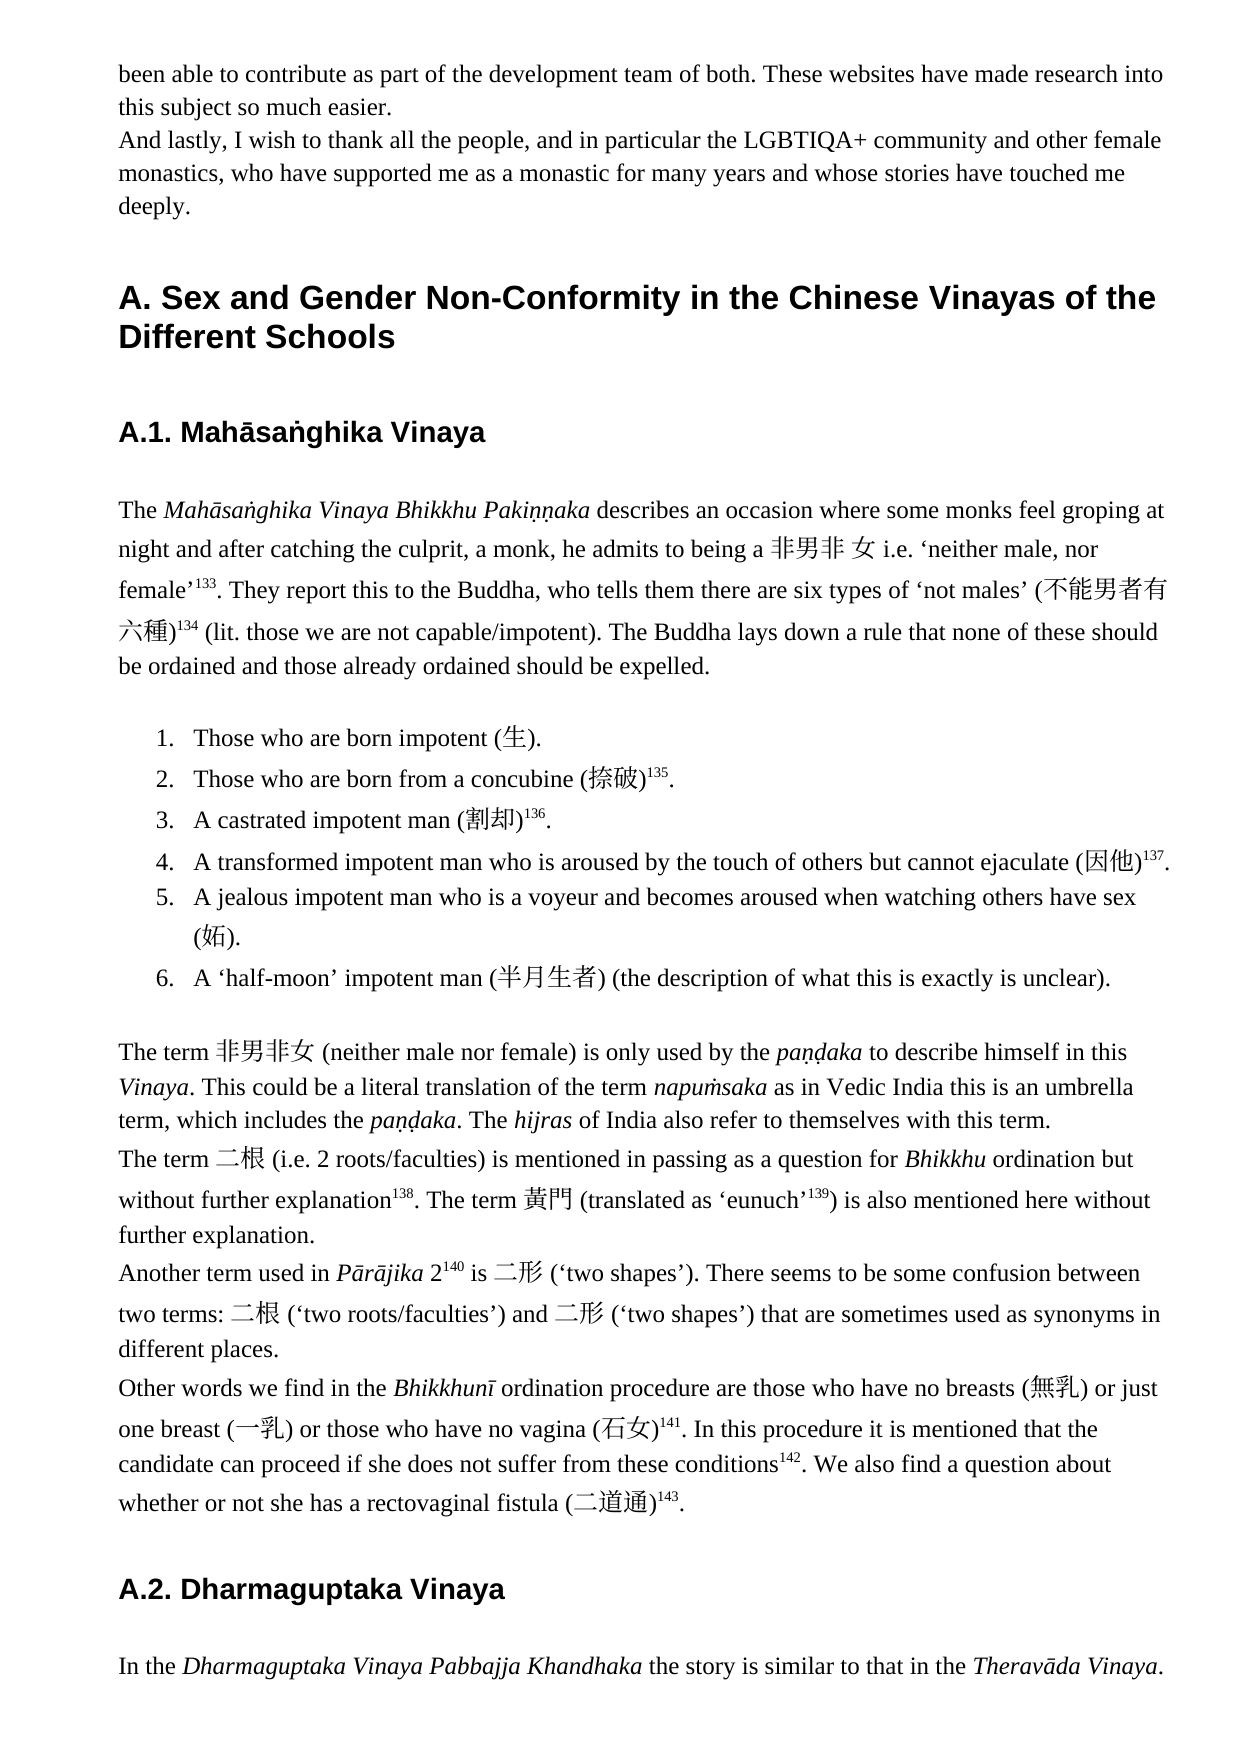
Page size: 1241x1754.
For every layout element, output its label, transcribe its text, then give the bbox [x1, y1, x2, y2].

text The term 二根 (i.e. 2 roots/faculties) is mentioned in passing as a question for Bhikkhu ordination but without further explanation. The term 黃門 (translated as ‘eunuch’) is also mentioned here without further explanation. [118, 1138, 1181, 1248]
text In the Dharmaguptaka Vinaya Pabbajja Khandhaka the story is similar to that in the Theravāda Vinaya. [118, 1651, 1181, 1680]
subtitle A.2. Dharmaguptaka Vinaya [118, 1572, 1181, 1605]
text And lastly, I wish to thank all the people, and in particular the LGBTIQA+ community and other female monastics, who have supported me as a monastic for many years and whose stories have touched me deeply. [118, 125, 1181, 220]
text been able to contribute as part of the development team of both. These websites have made research into this subject so much easier. [118, 59, 1181, 121]
list A jealous impotent man who is a voyeur and becomes aroused when watching others have sex (妬). [156, 882, 1181, 952]
list Those who are born impotent (生). [156, 717, 1181, 753]
text Other words we find in the Bhikkhunī ordination procedure are those who have no breasts (無乳) or just one breast (一乳) or those who have no vagina (石女). In this procedure it is mentioned that the candidate can proceed if she does not suffer from these conditions. We also find a question about whether or not she has a rectovaginal fistula (二道通). [118, 1367, 1181, 1519]
list Those who are born from a concubine (捺破). [156, 759, 1181, 795]
subtitle A. Sex and Gender Non-Conformity in the Chinese Vinayas of the Different Schools [118, 278, 1181, 355]
text The Mahāsaṅghika Vinaya Bhikkhu Pakiṇṇaka describes an occasion where some monks feel groping at night and after catching the culprit, a monk, he admits to being a 非男非 女 i.e. ‘neither male, nor female’. They report this to the Buddha, who tells them there are six types of ‘not males’ (不能男者有六種) (lit. those we are not capable/impotent). The Buddha lays down a rule that none of these should be ordained and those already ordained should be expelled. [118, 495, 1181, 680]
list A ‘half-moon’ impotent man (半月生者) (the description of what this is exactly is unclear). [156, 958, 1181, 994]
list A transformed impotent man who is aroused by the touch of others but cannot ejaculate (因他). [156, 841, 1181, 877]
subtitle A.1. Mahāsaṅghika Vinaya [118, 415, 1181, 449]
text The term 非男非女 (neither male nor female) is only used by the paṇḍaka to describe himself in this Vinaya. This could be a literal translation of the term napuṁsaka as in Vedic India this is an umbrella term, which includes the paṇḍaka. The hijras of India also refer to themselves with this term. [118, 1032, 1181, 1134]
list A castrated impotent man (割却). [156, 800, 1181, 836]
text Another term used in Pārājika 2 is 二形 (‘two shapes’). There seems to be some confusion between two terms: 二根 (‘two roots/faculties’) and 二形 (‘two shapes’) that are sometimes used as synonyms in different places. [118, 1253, 1181, 1363]
